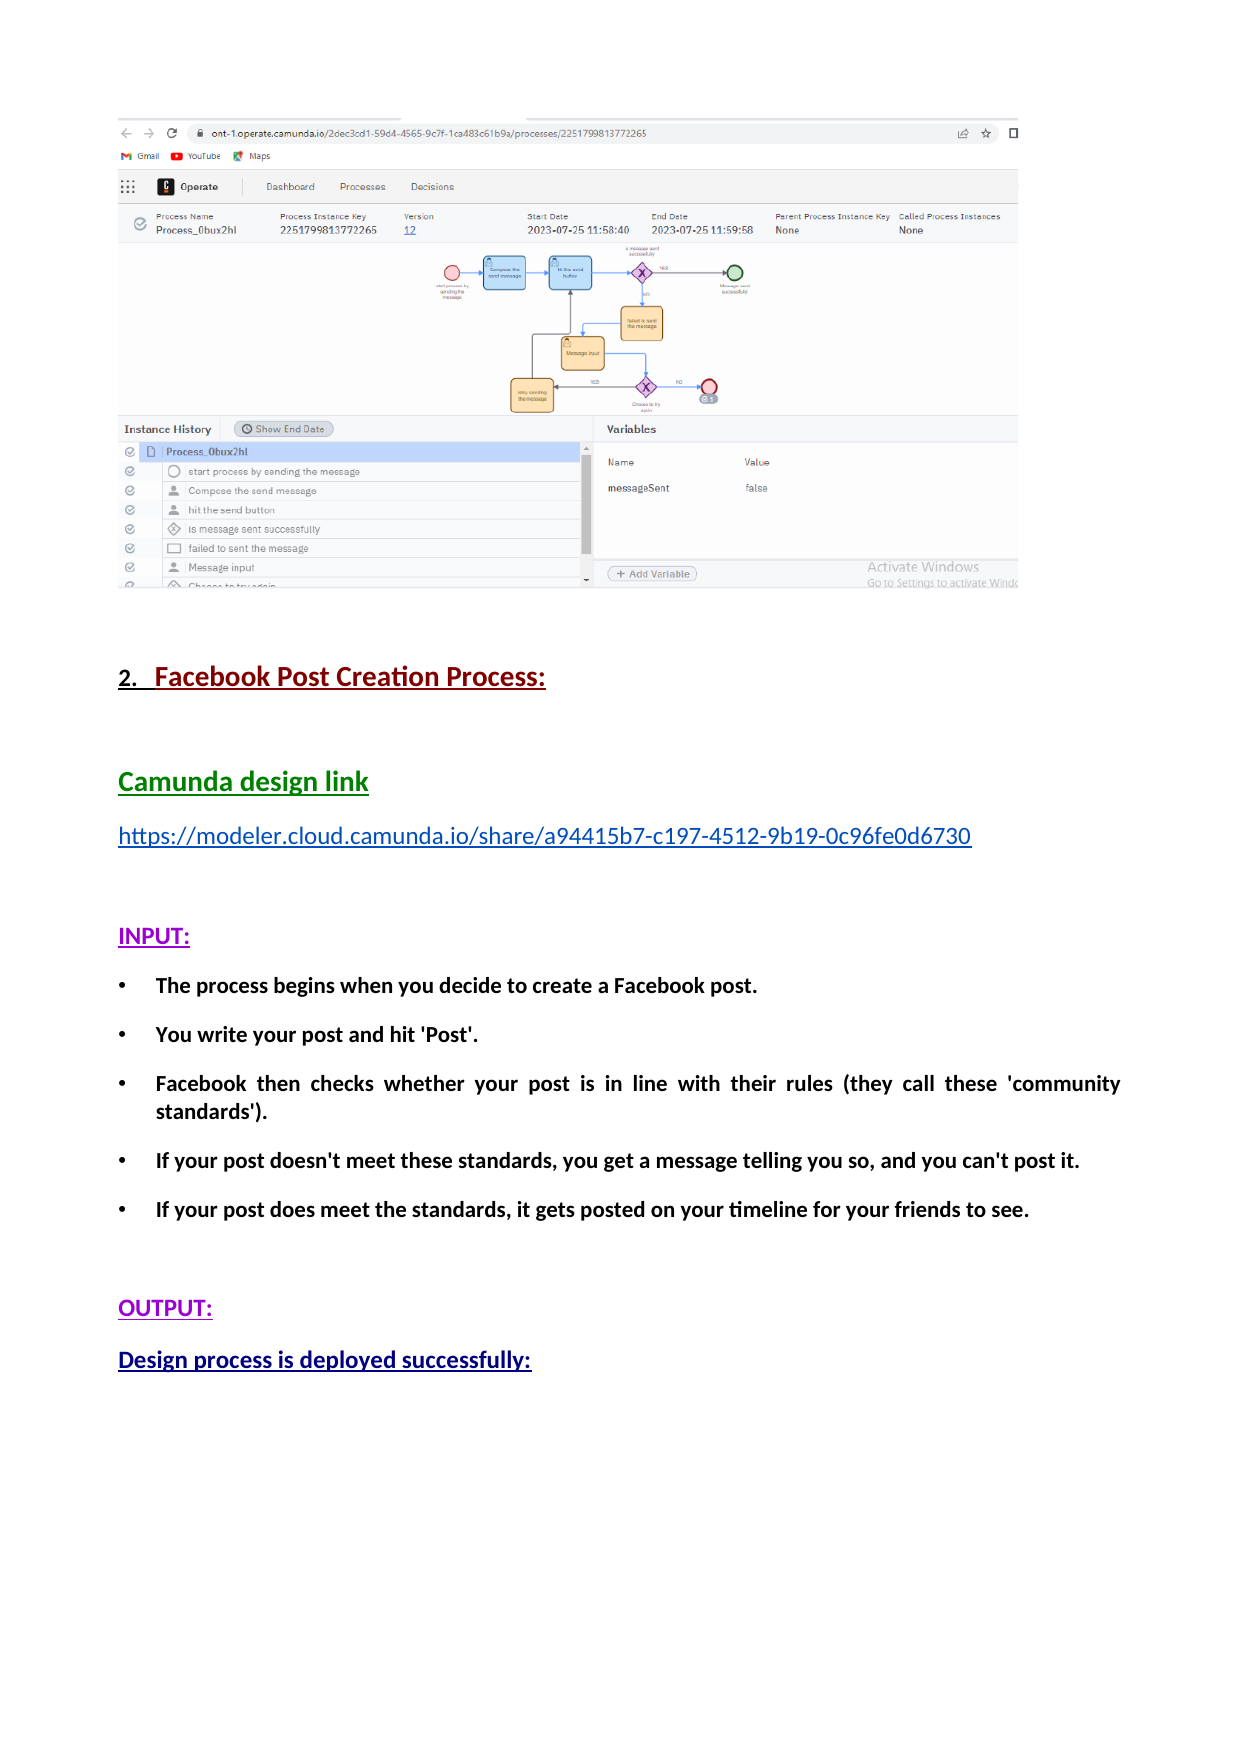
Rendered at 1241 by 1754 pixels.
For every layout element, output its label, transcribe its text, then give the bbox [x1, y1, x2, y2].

list If your post doesn't meet these standards, you get a message telling you so, and you can't post it. [118, 1146, 1122, 1174]
text Design process is deployed successfully: [118, 1344, 1122, 1374]
text OUTPUT: [118, 1293, 1122, 1323]
list Facebook then checks whether your post is in line with their rules (they call these 'community standards'). [118, 1069, 1122, 1125]
list The process begins when you decide to create a Facebook post. [118, 971, 1122, 999]
text https://modeler.cloud.camunda.io/share/a94415b7-c197-4512-9b19-0c96fe0d6730 [118, 820, 1122, 850]
text 2. Facebook Post Creation Process: [118, 658, 1122, 694]
text INPUT: [118, 920, 1122, 951]
list You write your post and hit 'Post'. [118, 1020, 1122, 1048]
list If your post does meet the standards, it gets posted on your timeline for your friends to see. [118, 1195, 1122, 1223]
text Camunda design link [118, 763, 1122, 799]
